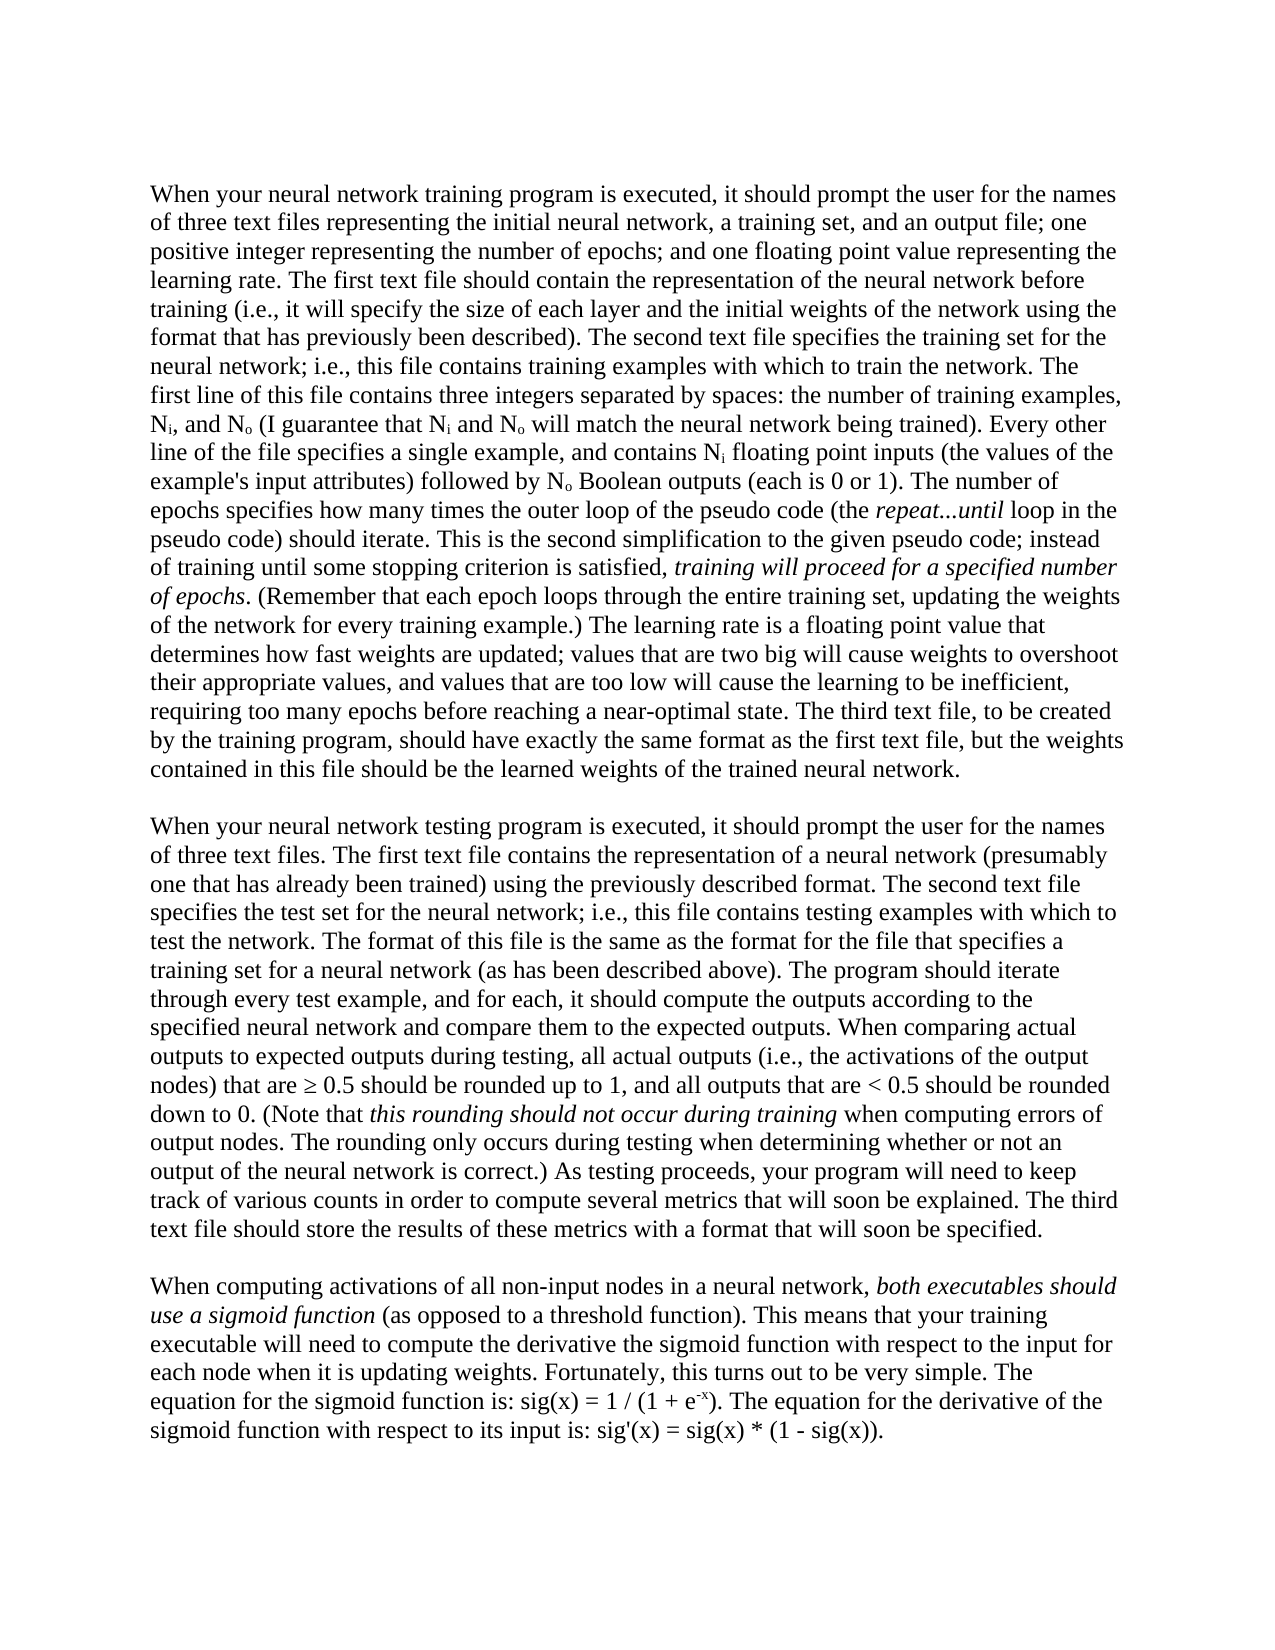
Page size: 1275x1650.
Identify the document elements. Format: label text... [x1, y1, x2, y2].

text When your neural network testing program is executed, it should prompt the user for the names of three text files. The first text file contains the representation of a neural network (presumably one that has already been trained) using the previously described format. The second text file specifies the test set for the neural network; i.e., this file contains testing examples with which to test the network. The format of this file is the same as the format for the file that specifies a training set for a neural network (as has been described above). The program should iterate through every test example, and for each, it should compute the outputs according to the specified neural network and compare them to the expected outputs. When comparing actual outputs to expected outputs during testing, all actual outputs (i.e., the activations of the output nodes) that are ≥ 0.5 should be rounded up to 1, and all outputs that are < 0.5 should be rounded down to 0. (Note that this rounding should not occur during training when computing errors of output nodes. The rounding only occurs during testing when determining whether or not an output of the neural network is correct.) As testing proceeds, your program will need to keep track of various counts in order to compute several metrics that will soon be explained. The third text file should store the results of these metrics with a format that will soon be specified. [150, 811, 1125, 1242]
text When computing activations of all non-input nodes in a neural network, both executables should use a sigmoid function (as opposed to a threshold function). This means that your training executable will need to compute the derivative the sigmoid function with respect to the input for each node when it is updating weights. Fortunately, this turns out to be very simple. The equation for the sigmoid function is: sig(x) = 1 / (1 + e-x). The equation for the derivative of the sigmoid function with respect to its input is: sig'(x) = sig(x) * (1 - sig(x)). [150, 1271, 1125, 1444]
text When your neural network training program is executed, it should prompt the user for the names of three text files representing the initial neural network, a training set, and an output file; one positive integer representing the number of epochs; and one floating point value representing the learning rate. The first text file should contain the representation of the neural network before training (i.e., it will specify the size of each layer and the initial weights of the network using the format that has previously been described). The second text file specifies the training set for the neural network; i.e., this file contains training examples with which to train the network. The first line of this file contains three integers separated by spaces: the number of training examples, Ni, and No (I guarantee that Ni and No will match the neural network being trained). Every other line of the file specifies a single example, and contains Ni floating point inputs (the values of the example's input attributes) followed by No Boolean outputs (each is 0 or 1). The number of epochs specifies how many times the outer loop of the pseudo code (the repeat...until loop in the pseudo code) should iterate. This is the second simplification to the given pseudo code; instead of training until some stopping criterion is satisfied, training will proceed for a specified number of epochs. (Remember that each epoch loops through the entire training set, updating the weights of the network for every training example.) The learning rate is a floating point value that determines how fast weights are updated; values that are two big will cause weights to overshoot their appropriate values, and values that are too low will cause the learning to be inefficient, requiring too many epochs before reaching a near-optimal state. The third text file, to be created by the training program, should have exactly the same format as the first text file, but the weights contained in this file should be the learned weights of the trained neural network. [150, 179, 1125, 782]
